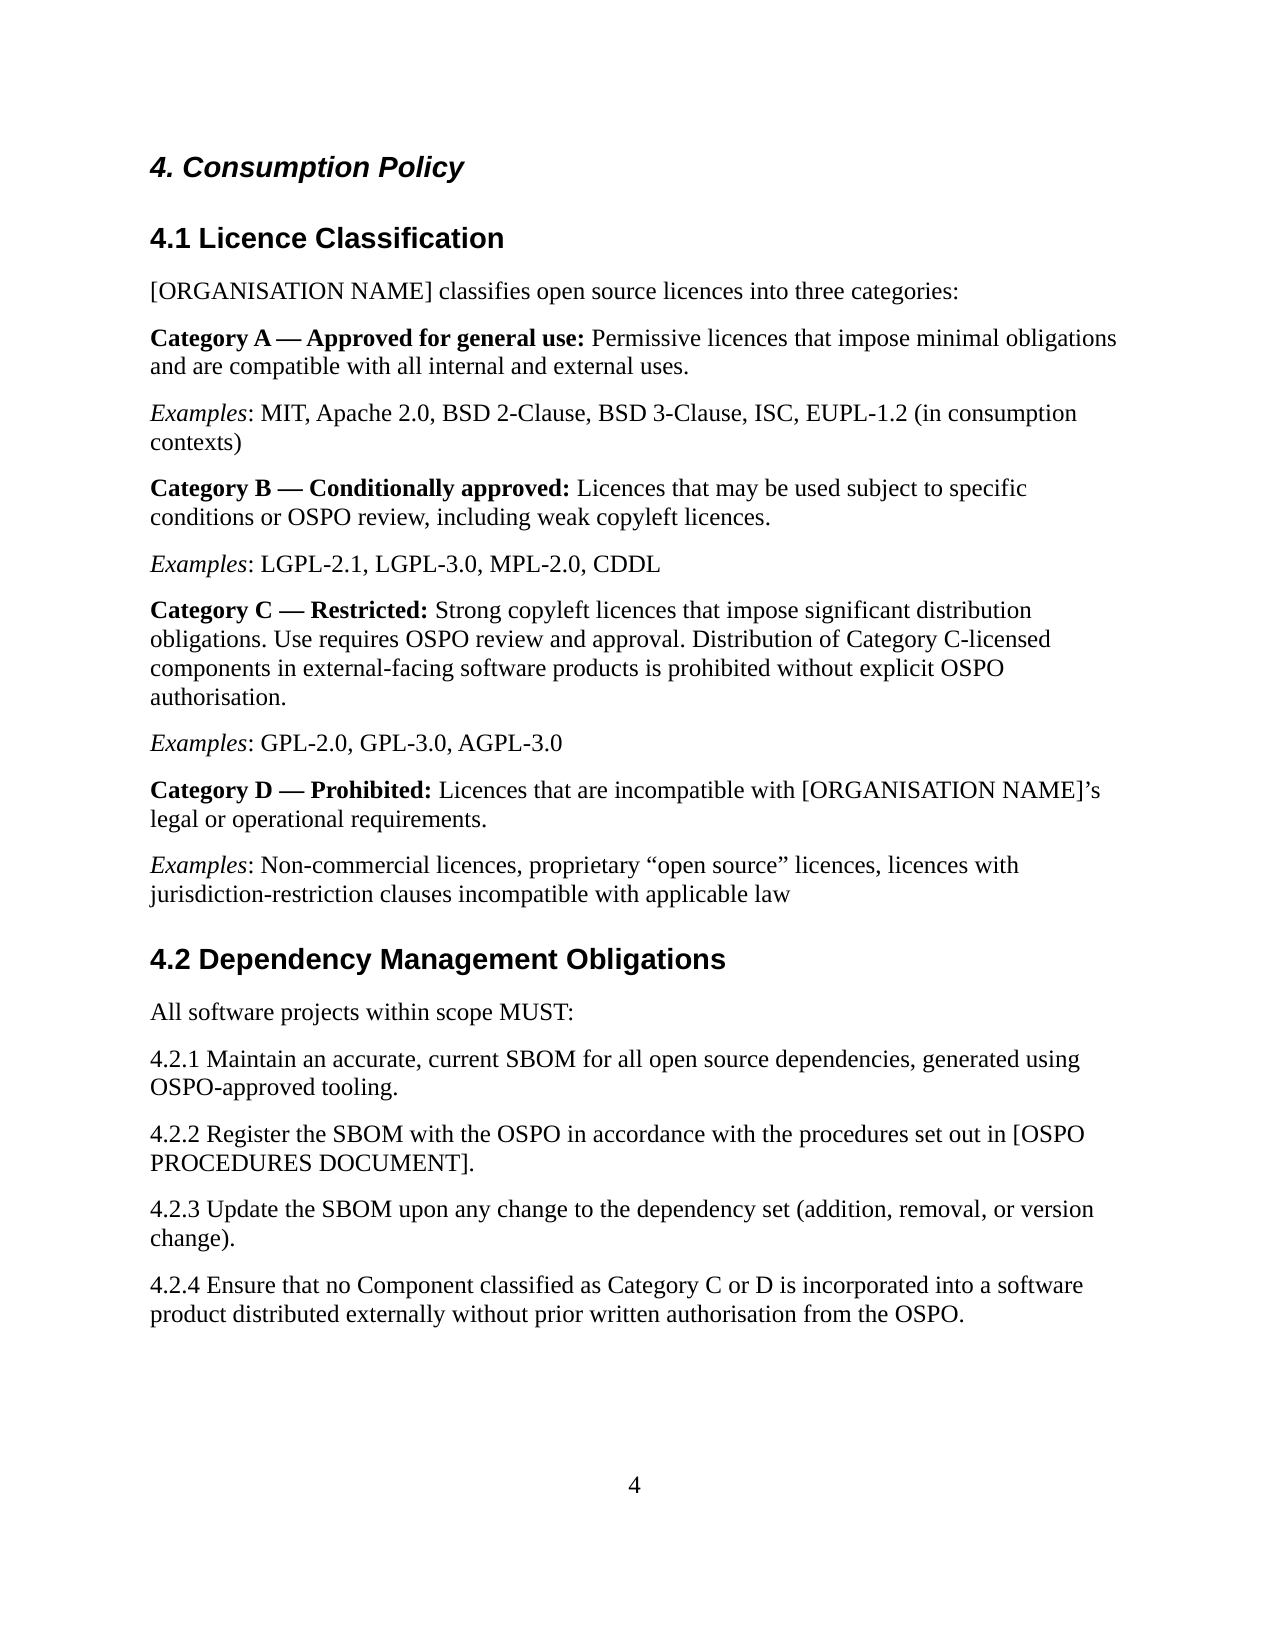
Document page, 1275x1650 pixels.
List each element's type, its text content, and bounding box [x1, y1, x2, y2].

text 4.2.3 Update the SBOM upon any change to the dependency set (addition, removal, or version change). [150, 1194, 1125, 1252]
text Examples: MIT, Apache 2.0, BSD 2-Clause, BSD 3-Clause, ISC, EUPL-1.2 (in consumption contexts) [150, 398, 1125, 456]
text 4.2.4 Ensure that no Component classified as Category C or D is incorporated into a software product distributed externally without prior written authorisation from the OSPO. [150, 1270, 1125, 1327]
text Examples: Non-commercial licences, proprietary “open source” licences, licences with jurisdiction-restriction clauses incompatible with applicable law [150, 851, 1125, 908]
text All software projects within scope MUST: [150, 997, 1125, 1026]
text Category A — Approved for general use: Permissive licences that impose minimal obligations and are compatible with all internal and external uses. [150, 323, 1125, 380]
subtitle 4. Consumption Policy [150, 150, 1125, 183]
text [ORGANISATION NAME] classifies open source licences into three categories: [150, 276, 1125, 305]
text Category D — Prohibited: Licences that are incompatible with [ORGANISATION NAME]’s legal or operational requirements. [150, 775, 1125, 833]
text Category B — Conditionally approved: Licences that may be used subject to specific conditions or OSPO review, including weak copyleft licences. [150, 473, 1125, 531]
text Examples: LGPL-2.1, LGPL-3.0, MPL-2.0, CDDL [150, 549, 1125, 578]
text Category C — Restricted: Strong copyleft licences that impose significant distribution obligations. Use requires OSPO review and approval. Distribution of Category C-licensed components in external-facing software products is prohibited without explicit OSPO authorisation. [150, 596, 1125, 711]
text 4.2.2 Register the SBOM with the OSPO in accordance with the procedures set out in [OSPO PROCEDURES DOCUMENT]. [150, 1119, 1125, 1177]
text Examples: GPL-2.0, GPL-3.0, AGPL-3.0 [150, 728, 1125, 757]
subtitle 4.2 Dependency Management Obligations [150, 942, 1125, 976]
text 4.2.1 Maintain an accurate, current SBOM for all open source dependencies, generated using OSPO-approved tooling. [150, 1044, 1125, 1101]
subtitle 4.1 Licence Classification [150, 221, 1125, 254]
